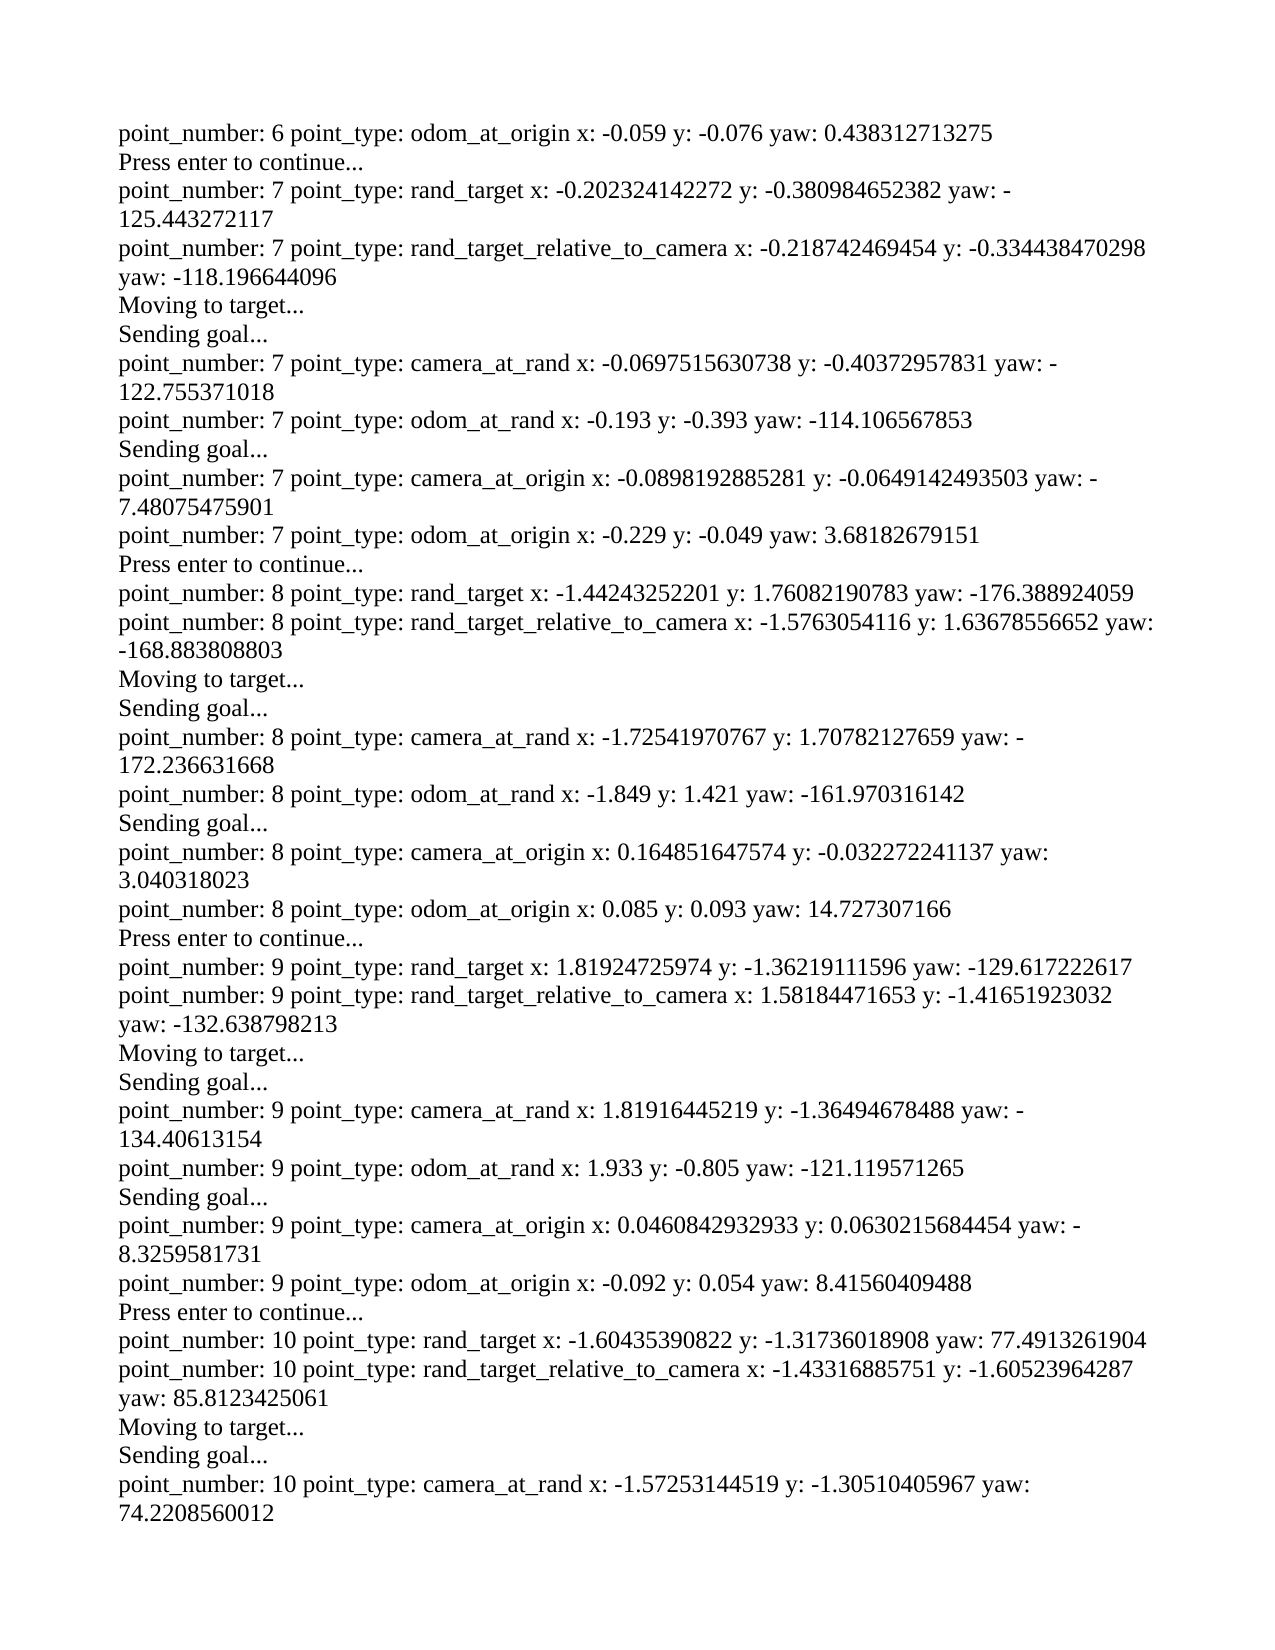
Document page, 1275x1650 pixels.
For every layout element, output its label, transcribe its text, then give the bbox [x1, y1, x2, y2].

text point_number: 8 point_type: odom_at_origin x: 0.085 y: 0.093 yaw: 14.727307166 [118, 894, 1157, 923]
text point_number: 7 point_type: odom_at_origin x: -0.229 y: -0.049 yaw: 3.68182679151 [118, 521, 1157, 549]
text point_number: 10 point_type: rand_target x: -1.60435390822 y: -1.31736018908 yaw: 77.4913261904 [118, 1326, 1157, 1354]
text Sending goal... [118, 808, 1157, 837]
text point_number: 7 point_type: rand_target_relative_to_camera x: -0.218742469454 y: -0.334438470298 yaw: -118.196644096 [118, 233, 1157, 291]
text Sending goal... [118, 1182, 1157, 1211]
text point_number: 6 point_type: odom_at_origin x: -0.059 y: -0.076 yaw: 0.438312713275 [118, 118, 1157, 147]
text point_number: 9 point_type: odom_at_origin x: -0.092 y: 0.054 yaw: 8.41560409488 [118, 1268, 1157, 1297]
text point_number: 8 point_type: camera_at_origin x: 0.164851647574 y: -0.032272241137 yaw: 3.040318023 [118, 837, 1157, 894]
text point_number: 9 point_type: rand_target_relative_to_camera x: 1.58184471653 y: -1.41651923032 yaw: -132.638798213 [118, 981, 1157, 1038]
text Sending goal... [118, 319, 1157, 348]
text point_number: 9 point_type: rand_target x: 1.81924725974 y: -1.36219111596 yaw: -129.617222617 [118, 952, 1157, 981]
text point_number: 7 point_type: camera_at_rand x: -0.0697515630738 y: -0.40372957831 yaw: -122.755371018 [118, 348, 1157, 406]
text point_number: 8 point_type: odom_at_rand x: -1.849 y: 1.421 yaw: -161.970316142 [118, 779, 1157, 808]
text Press enter to continue... [118, 147, 1157, 176]
text point_number: 9 point_type: camera_at_rand x: 1.81916445219 y: -1.36494678488 yaw: -134.40613154 [118, 1096, 1157, 1153]
text point_number: 10 point_type: camera_at_rand x: -1.57253144519 y: -1.30510405967 yaw: 74.2208560012 [118, 1469, 1157, 1527]
text Sending goal... [118, 434, 1157, 463]
text point_number: 8 point_type: rand_target_relative_to_camera x: -1.5763054116 y: 1.63678556652 yaw: -168.883808803 [118, 607, 1157, 664]
text Sending goal... [118, 1067, 1157, 1096]
text point_number: 10 point_type: rand_target_relative_to_camera x: -1.43316885751 y: -1.60523964287 yaw: 85.8123425061 [118, 1354, 1157, 1412]
text point_number: 8 point_type: rand_target x: -1.44243252201 y: 1.76082190783 yaw: -176.388924059 [118, 578, 1157, 607]
text Sending goal... [118, 693, 1157, 722]
text Moving to target... [118, 291, 1157, 319]
text Sending goal... [118, 1441, 1157, 1469]
text point_number: 8 point_type: camera_at_rand x: -1.72541970767 y: 1.70782127659 yaw: -172.236631668 [118, 722, 1157, 779]
text point_number: 9 point_type: camera_at_origin x: 0.0460842932933 y: 0.0630215684454 yaw: -8.3259581731 [118, 1211, 1157, 1268]
text point_number: 9 point_type: odom_at_rand x: 1.933 y: -0.805 yaw: -121.119571265 [118, 1153, 1157, 1182]
text point_number: 7 point_type: rand_target x: -0.202324142272 y: -0.380984652382 yaw: -125.443272117 [118, 176, 1157, 233]
text Moving to target... [118, 1038, 1157, 1067]
text Press enter to continue... [118, 1297, 1157, 1326]
text Press enter to continue... [118, 923, 1157, 952]
text Moving to target... [118, 664, 1157, 693]
text Press enter to continue... [118, 549, 1157, 578]
text Moving to target... [118, 1412, 1157, 1441]
text point_number: 7 point_type: odom_at_rand x: -0.193 y: -0.393 yaw: -114.106567853 [118, 406, 1157, 434]
text point_number: 7 point_type: camera_at_origin x: -0.0898192885281 y: -0.0649142493503 yaw: -7.48075475901 [118, 463, 1157, 521]
